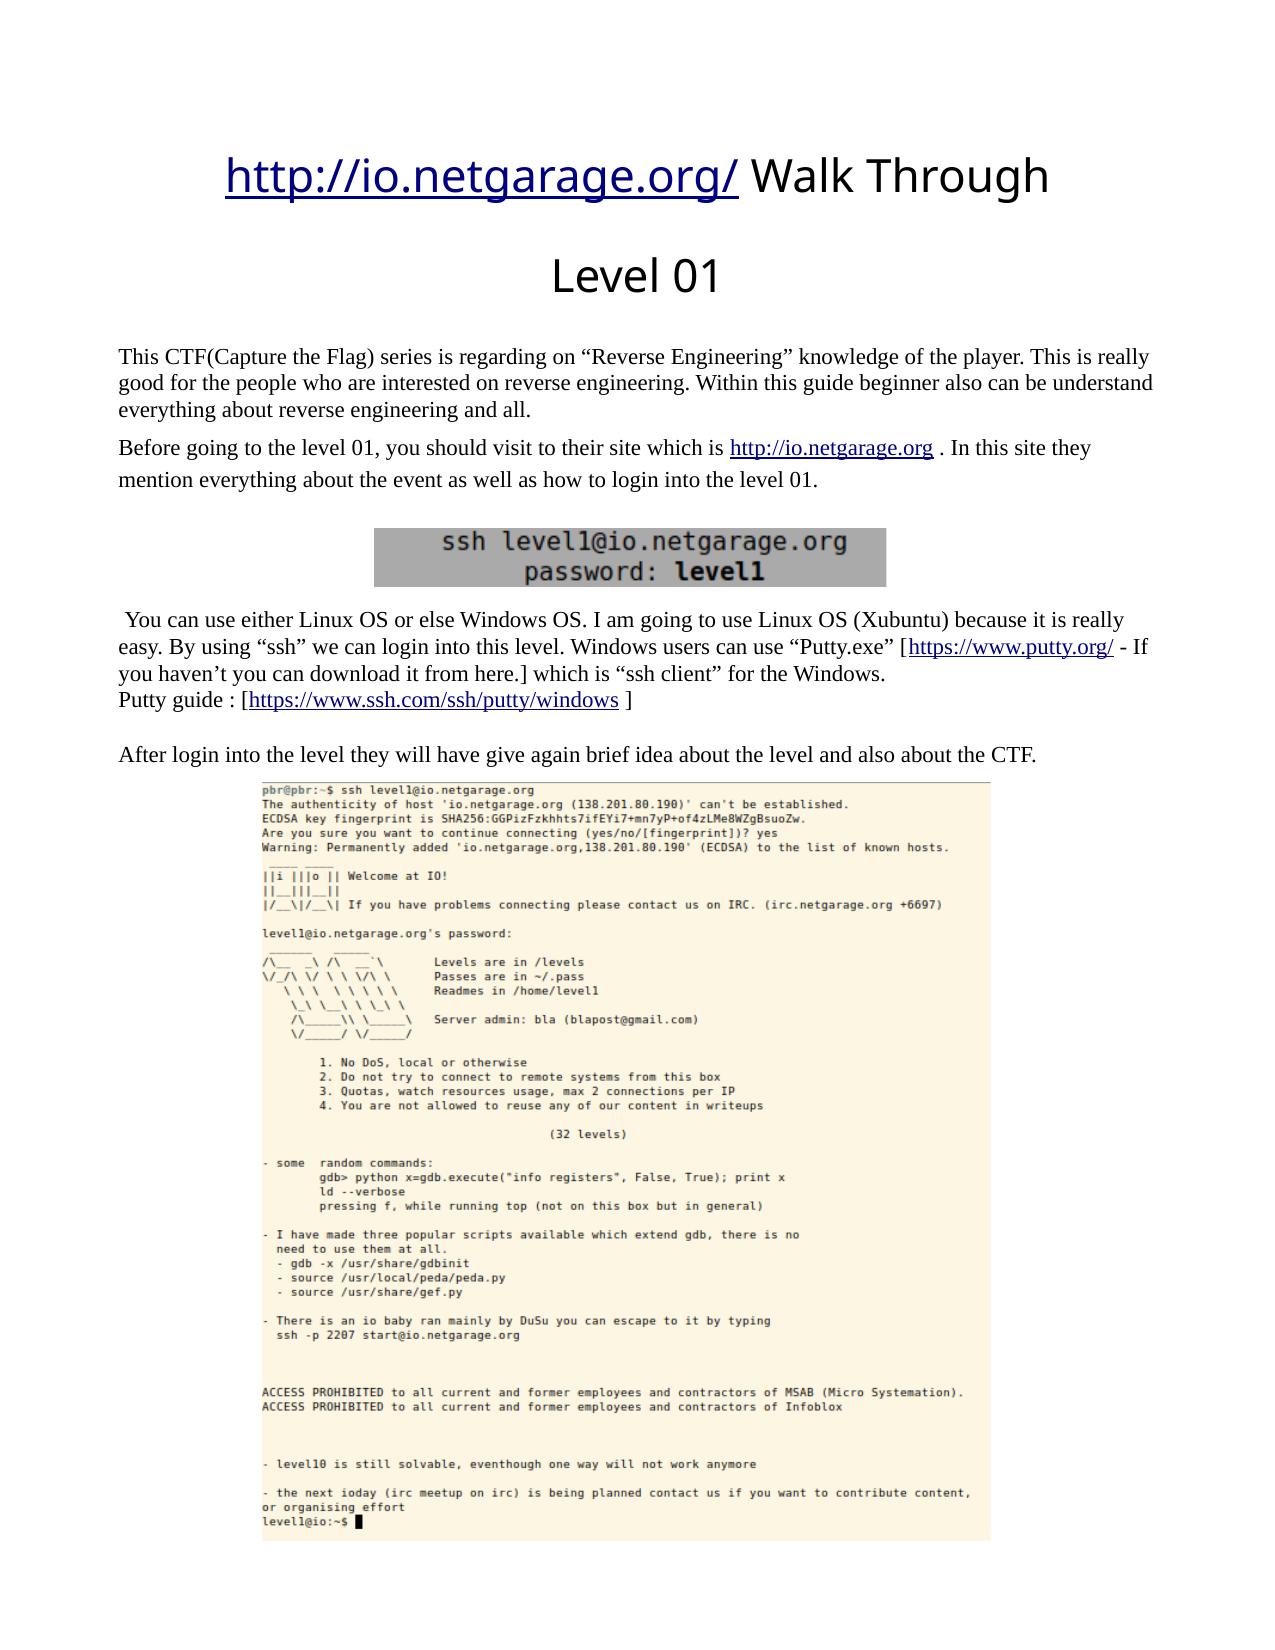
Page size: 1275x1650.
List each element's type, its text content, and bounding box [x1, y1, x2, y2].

title Level 01 [118, 243, 1157, 305]
title http://io.netgarage.org/ Walk Through [118, 143, 1157, 206]
title This CTF(Capture the Flag) series is regarding on “Reverse Engineering” knowledge of the player. This is really good for the people who are interested on reverse engineering. Within this guide beginner also can be understand everything about reverse engineering and all. [118, 343, 1157, 422]
text Before going to the level 01, you should visit to their site which is http://io.netgarage.org . In this site they mention everything about the event as well as how to login into the level 01. [118, 434, 1157, 492]
picture [261, 782, 991, 1541]
text Putty guide : [https://www.ssh.com/ssh/putty/windows ] [118, 686, 1157, 712]
text After login into the level they will have give again brief idea about the level and also about the CTF. [118, 741, 1157, 767]
picture [374, 528, 887, 587]
text You can use either Linux OS or else Windows OS. I am going to use Linux OS (Xubuntu) because it is really easy. By using “ssh” we can login into this level. Windows users can use “Putty.exe” [https://www.putty.org/ - If you haven’t you can download it from here.] which is “ssh client” for the Windows. [118, 604, 1157, 686]
